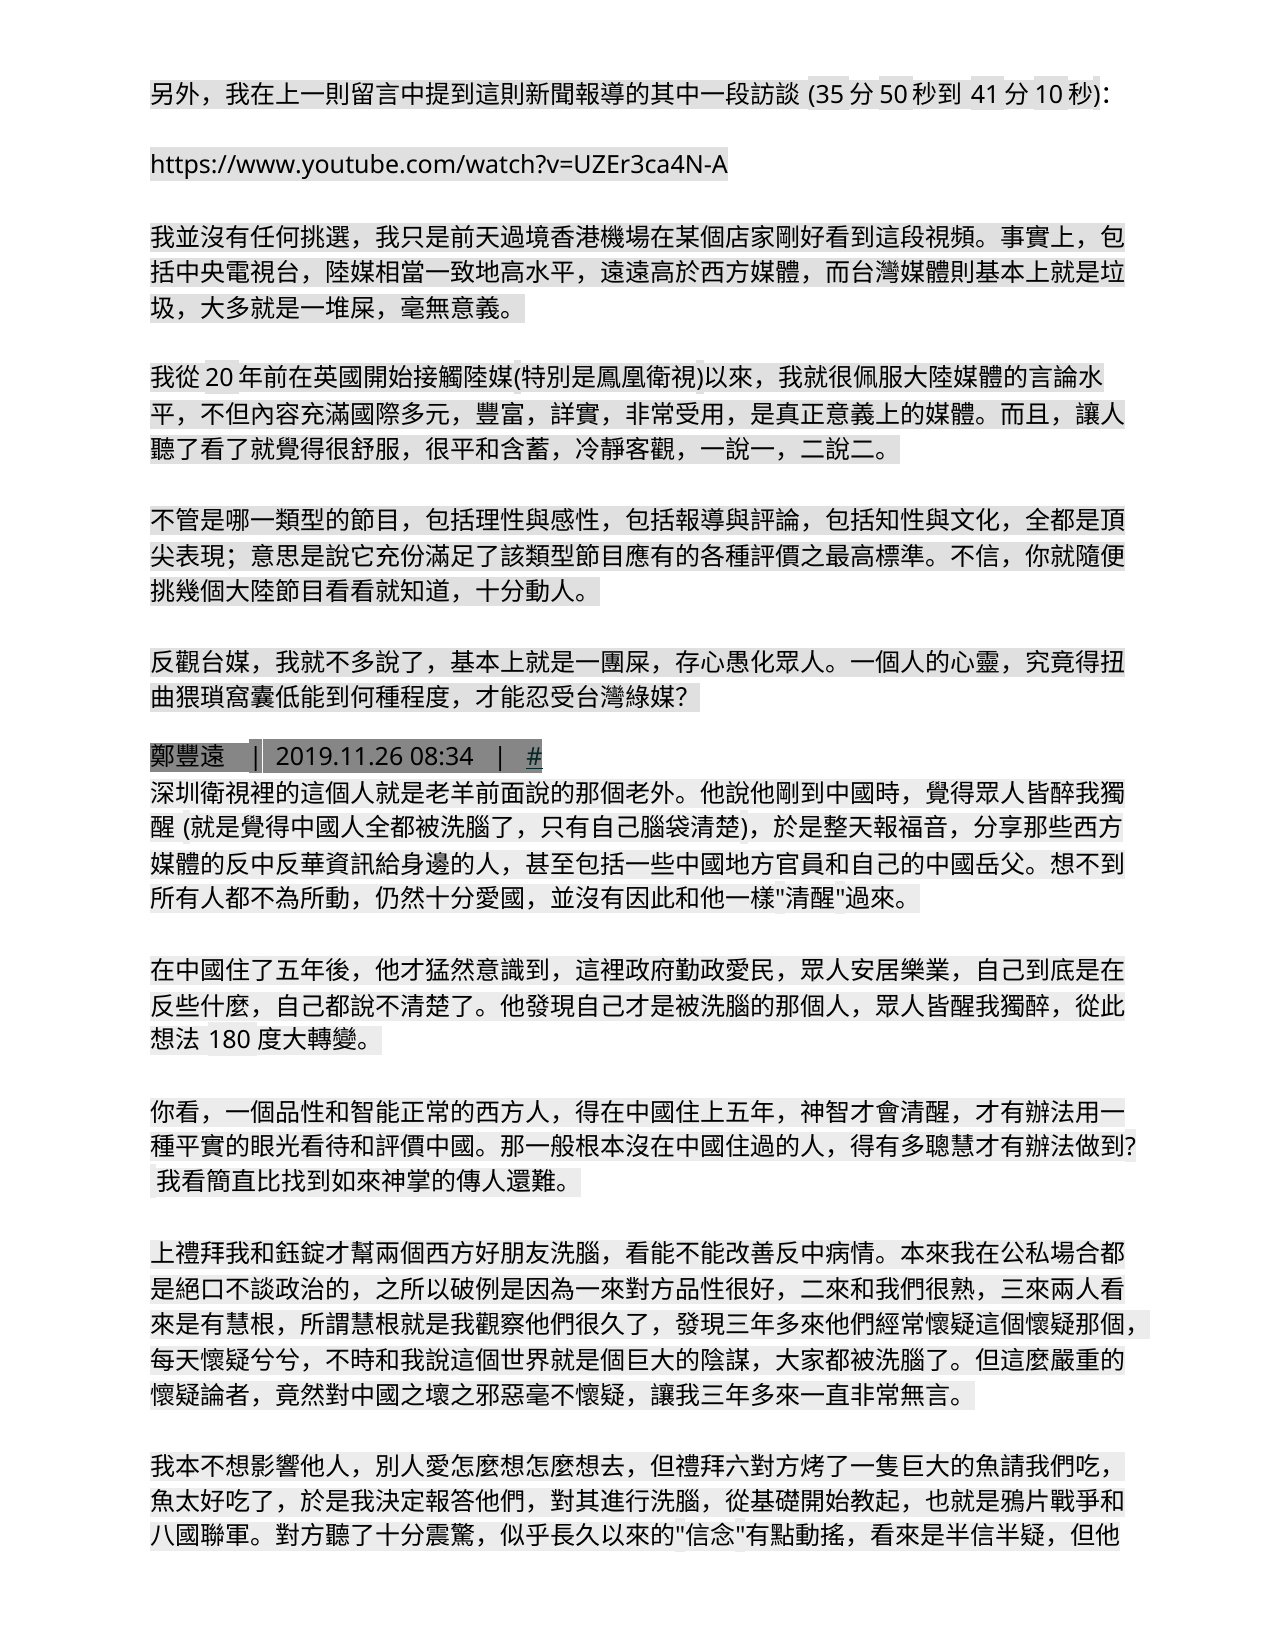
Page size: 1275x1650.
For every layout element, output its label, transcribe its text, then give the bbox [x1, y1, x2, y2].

text 鄭豐遠 | 2019.11.26 08:34 | # [150, 737, 1125, 773]
text 我在英國的老師曾經跟我講過一個親身經歷，他說，Karl Popper有一回在某個地方演講，講到某個觀念，有個學生舉手反駁，Popper沉默了一會兒，想了一想之後，竟然當場說，"看來我是錯的，你才是對的"。 我忘了Popper所修正的看法是什麼，但這不是重點，重點是："只要能說得通，我隨時願意改變想法"。 我講這故事是要說它的反面表現。很多人剛好相反，他們所採取的態度是："不論如何，我的想法絕不改變"。 想法有兩種，簡單可以這麼說：一種主觀，一種客觀；一種唯心是問，此心不渝，一種則是得有個理性基礎，在這基礎上，做出是非判斷。 前者無須改變，因為那是你一個人的事，就比方說你愛誰、喜歡吃什麼或有什麼癖好等等。但後者卻是隨時得面臨挑戰，從而做出改變。我們把後者這樣一種認知內容，稱為知識。不管你喜歡也好，不喜歡也罷，知識不會也不應該因為你的個人好惡而有所影響。 我常不解，怎麼會有人花錢及浪費時間去購買比方說自由時報來看？這樣一個媒體，有沒有什麼時候是不說謊不造謠不渲染不抹黑的？當我們閱讀一個東西，基本前提不就是建立在一種最基本的 "可信度" 之上？別說媒體，就算是一個人，如果他講的幾乎每一句話全是假的、極度偏頗的、別有居心的，你還會想要掏腰包聽他說話嗎？就跟詐騙集團一樣，誰會想去聆聽詐騙集團講些什麼？毫無意義不是嗎？ 我對於人渣黨及其一大票綠媒的指控很容易查證：這些人講的話，幾乎全部都是謊言。 做為一個正常人，當你聽到這樣一道命題，很容易就能做出判斷不是嗎？你去看看這個黨及其尾巴黨與無數文人走狗及媒體，只須花一點點時間，去查證一下他們的無數言論，難道你不會跟我得出一樣的結論？ 再比方說，我立下一個命題：半個多世紀來，美國在全世界到處侵略、顛覆，發動戰爭與製造動亂，四處姦殺擄掠，掠奪平民財富，製造幾千萬難民，殺害上千萬人，並且透過美元操弄，傷害弱小國家，掠奪貧民僅有的一點生存依靠。 然而，中國卻在全世界四處濟貧與建設，扶助弱小，與人為善，從未侵略，從未發射過一槍一彈。 我這兩道命題也很容易查證不是嗎？這時候，你所懷抱的認知態度是哪一種才是重點？是Popper式的？"只要能說得通，我隨時願意改變想法"？抑或是綠色生物式的："無論如何，我都不會改變想法"？ 這樣一個認知態度的普遍抉擇，事實上型塑甚至決定了一個社會或國家的未來。 另外，我在上一則留言中提到這則新聞報導的其中一段訪談 (35分50秒到 41分10秒)： https://www.youtube.com/watch?v=UZEr3ca4N-A 我並沒有任何挑選，我只是前天過境香港機場在某個店家剛好看到這段視頻。事實上，包括中央電視台，陸媒相當一致地高水平，遠遠高於西方媒體，而台灣媒體則基本上就是垃圾，大多就是一堆屎，毫無意義。 我從20年前在英國開始接觸陸媒(特別是鳳凰衛視)以來，我就很佩服大陸媒體的言論水平，不但內容充滿國際多元，豐富，詳實，非常受用，是真正意義上的媒體。而且，讓人聽了看了就覺得很舒服，很平和含蓄，冷靜客觀，一說一，二說二。 不管是哪一類型的節目，包括理性與感性，包括報導與評論，包括知性與文化，全都是頂尖表現；意思是說它充份滿足了該類型節目應有的各種評價之最高標準。不信，你就隨便挑幾個大陸節目看看就知道，十分動人。 反觀台媒，我就不多說了，基本上就是一團屎，存心愚化眾人。一個人的心靈，究竟得扭曲猥瑣窩囊低能到何種程度，才能忍受台灣綠媒？ [150, 75, 1125, 712]
text 深圳衛視裡的這個人就是老羊前面說的那個老外。他說他剛到中國時，覺得眾人皆醉我獨醒 (就是覺得中國人全都被洗腦了，只有自己腦袋清楚)，於是整天報福音，分享那些西方媒體的反中反華資訊給身邊的人，甚至包括一些中國地方官員和自己的中國岳父。想不到所有人都不為所動，仍然十分愛國，並沒有因此和他一樣"清醒"過來。 在中國住了五年後，他才猛然意識到，這裡政府勤政愛民，眾人安居樂業，自己到底是在反些什麼，自己都說不清楚了。他發現自己才是被洗腦的那個人，眾人皆醒我獨醉，從此想法 180 度大轉變。 你看，一個品性和智能正常的西方人，得在中國住上五年，神智才會清醒，才有辦法用一種平實的眼光看待和評價中國。那一般根本沒在中國住過的人，得有多聰慧才有辦法做到? 我看簡直比找到如來神掌的傳人還難。 上禮拜我和鈺錠才幫兩個西方好朋友洗腦，看能不能改善反中病情。本來我在公私場合都是絕口不談政治的，之所以破例是因為一來對方品性很好，二來和我們很熟，三來兩人看來是有慧根，所謂慧根就是我觀察他們很久了，發現三年多來他們經常懷疑這個懷疑那個，每天懷疑兮兮，不時和我說這個世界就是個巨大的陰謀，大家都被洗腦了。但這麼嚴重的懷疑論者，竟然對中國之壞之邪惡毫不懷疑，讓我三年多來一直非常無言。 我本不想影響他人，別人愛怎麼想怎麼想去，但禮拜六對方烤了一隻巨大的魚請我們吃，魚太好吃了，於是我決定報答他們，對其進行洗腦，從基礎開始教起，也就是鴉片戰爭和八國聯軍。對方聽了十分震驚，似乎長久以來的"信念"有點動搖，看來是半信半疑，但他們知道我們倆不是信口開河的人，也許日後洗腦成功有望。但凡事說不準的，希望友情不會因此就變質。 總之，我們活在一個荒唐世界，人若可以穿越時空，將會對許多當下人事物感到不可思議。古代或未來的中國人若穿越到今天，恐怕會對整個世界感到一種巨大的驚駭和悲憤，進而流下熱淚。 [150, 773, 1125, 1552]
